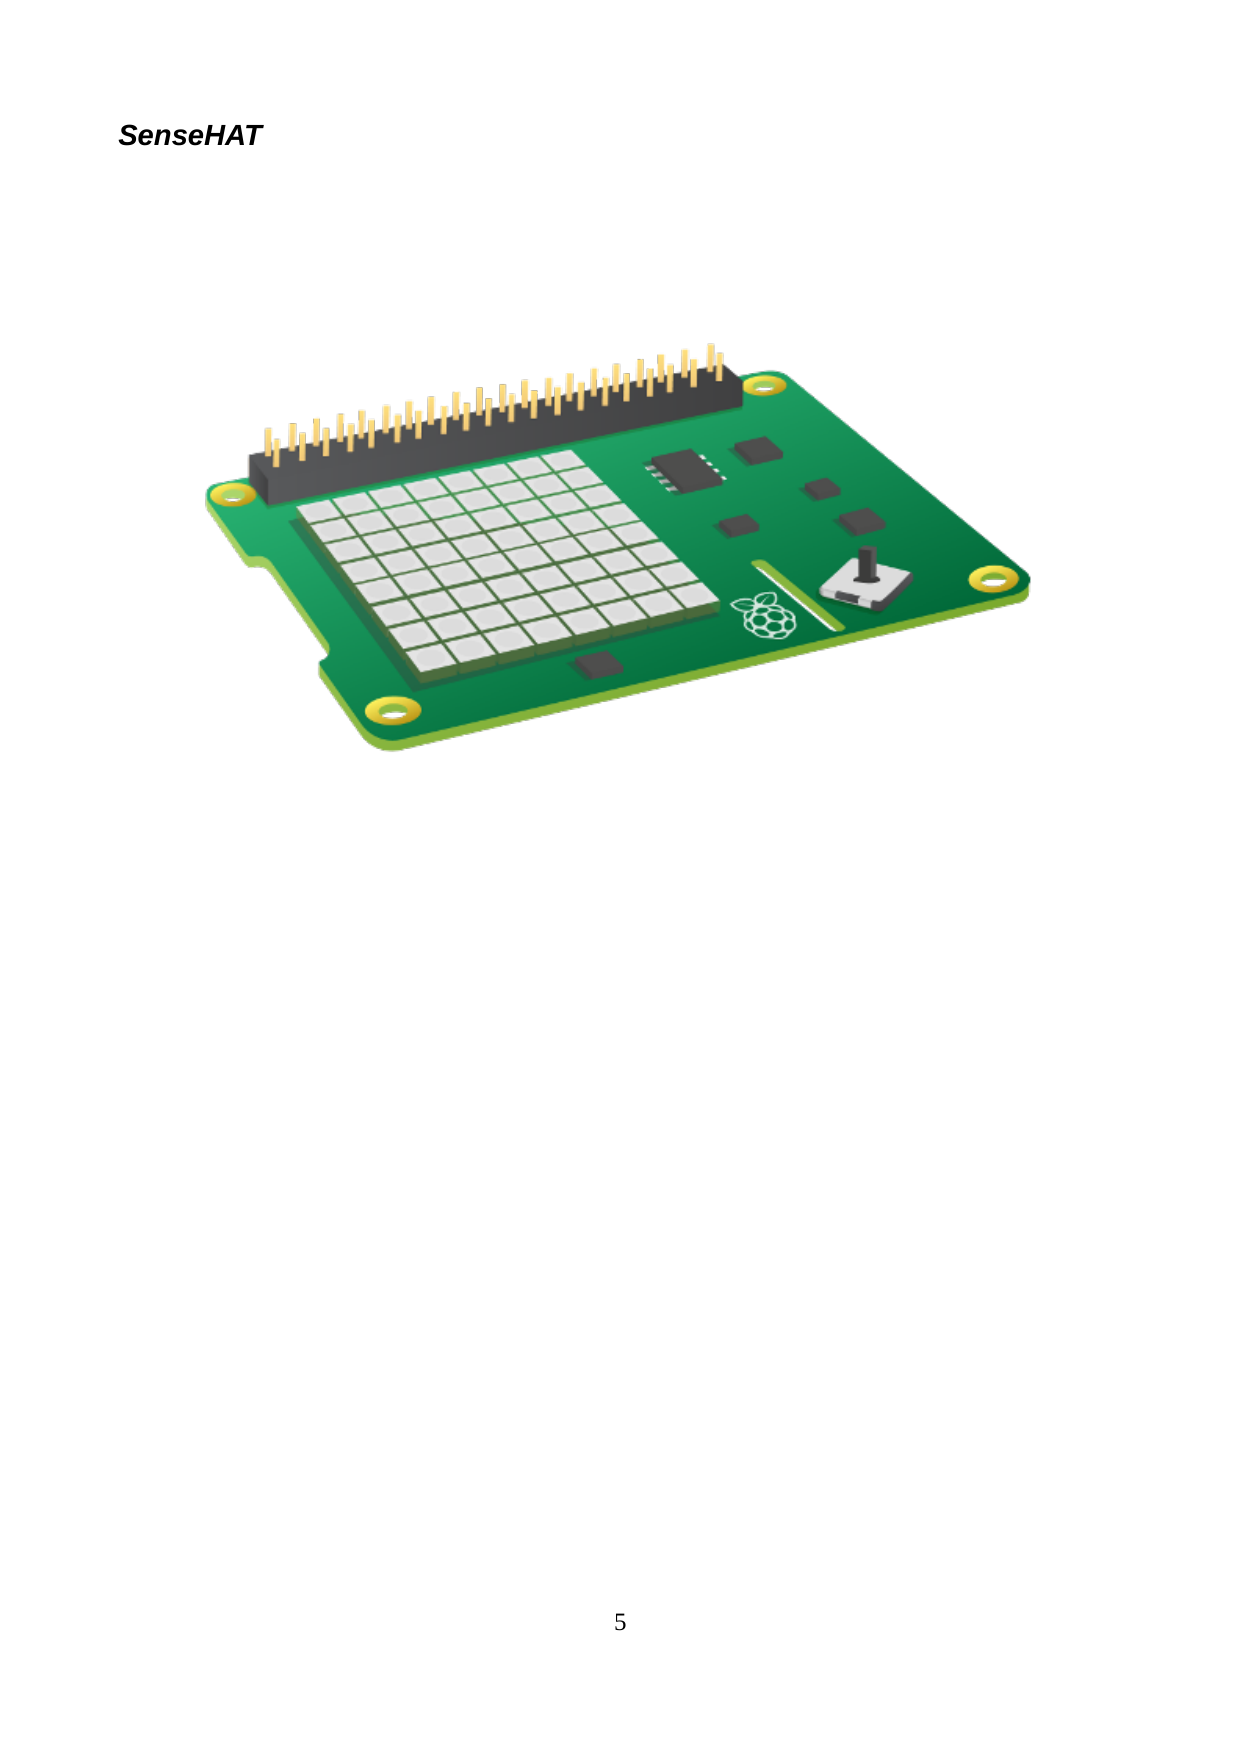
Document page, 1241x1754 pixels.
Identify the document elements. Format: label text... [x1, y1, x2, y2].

subtitle SenseHAT [118, 118, 1122, 152]
